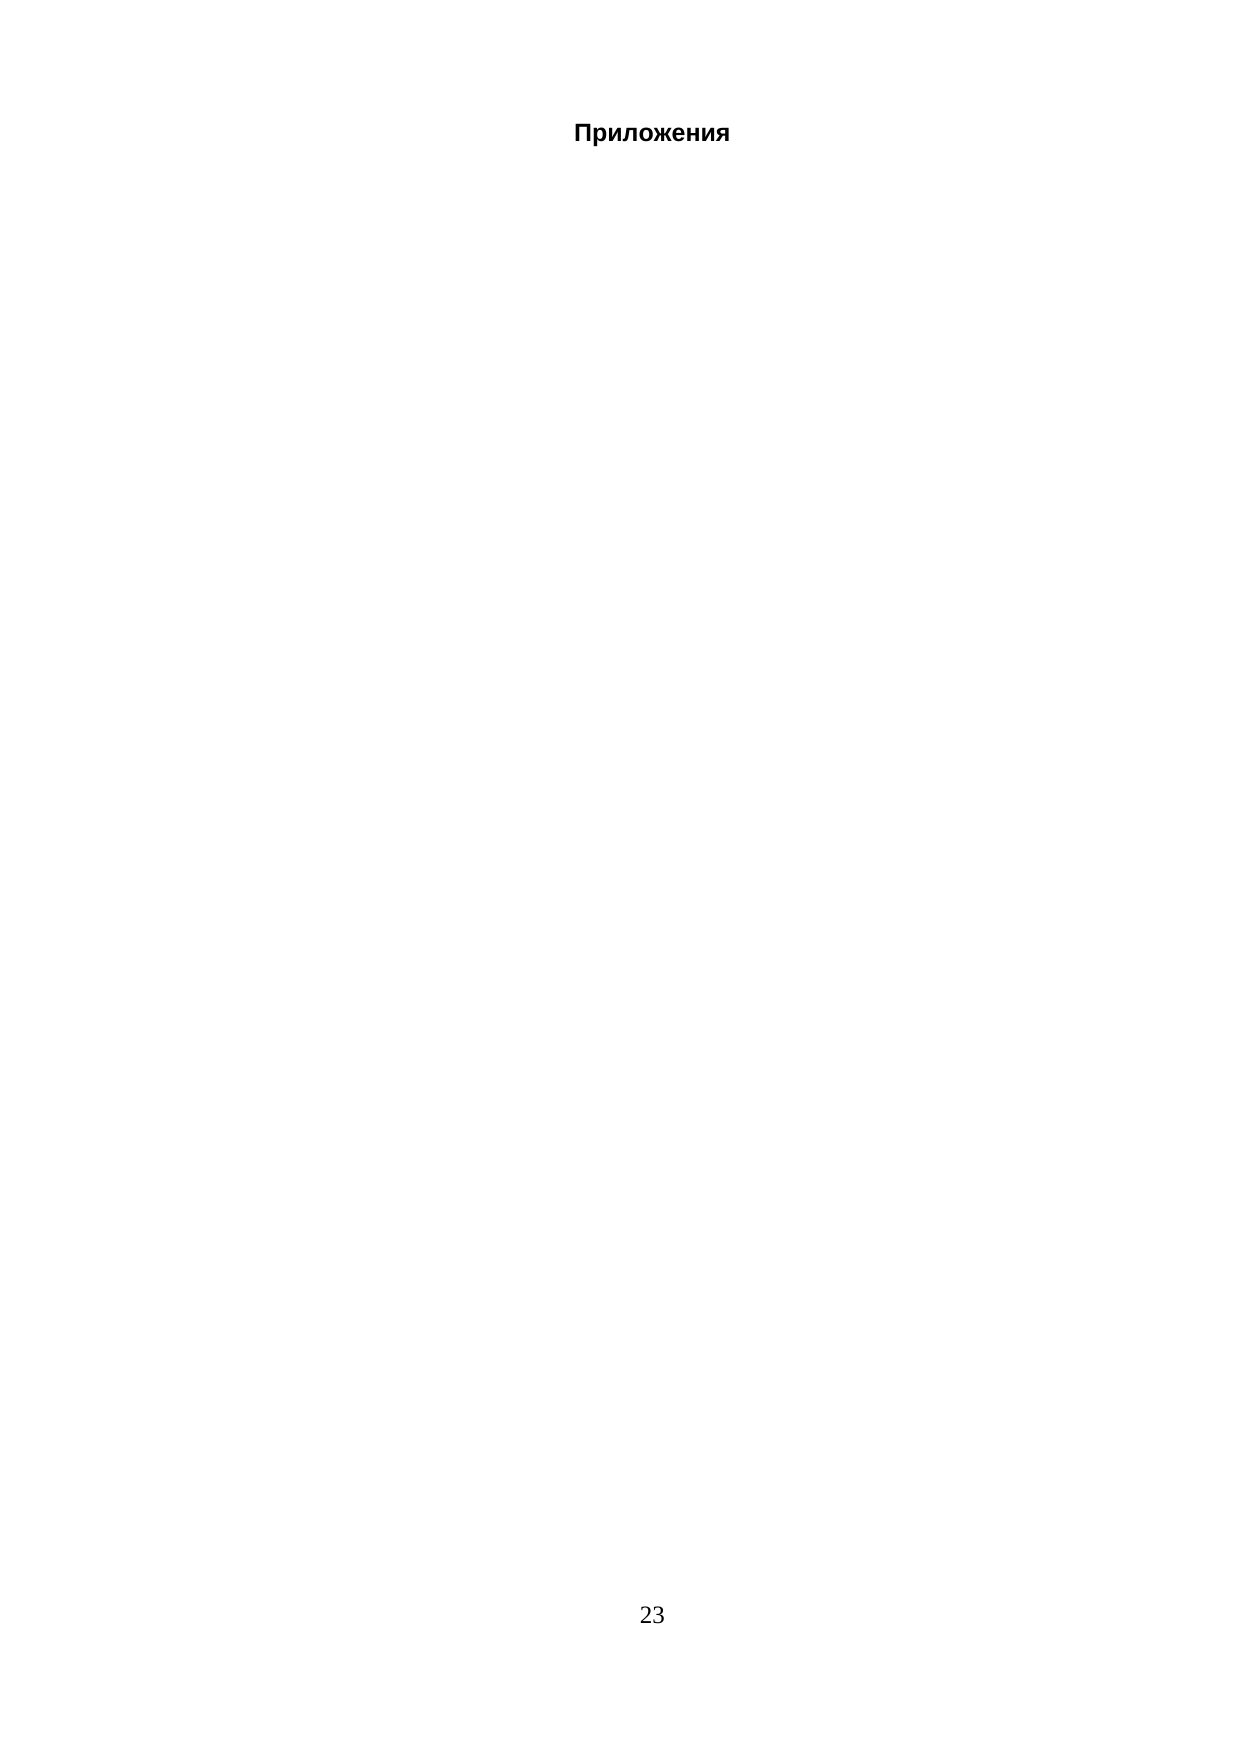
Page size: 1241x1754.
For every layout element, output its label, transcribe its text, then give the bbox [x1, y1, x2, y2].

text Приложения [182, 118, 1122, 147]
